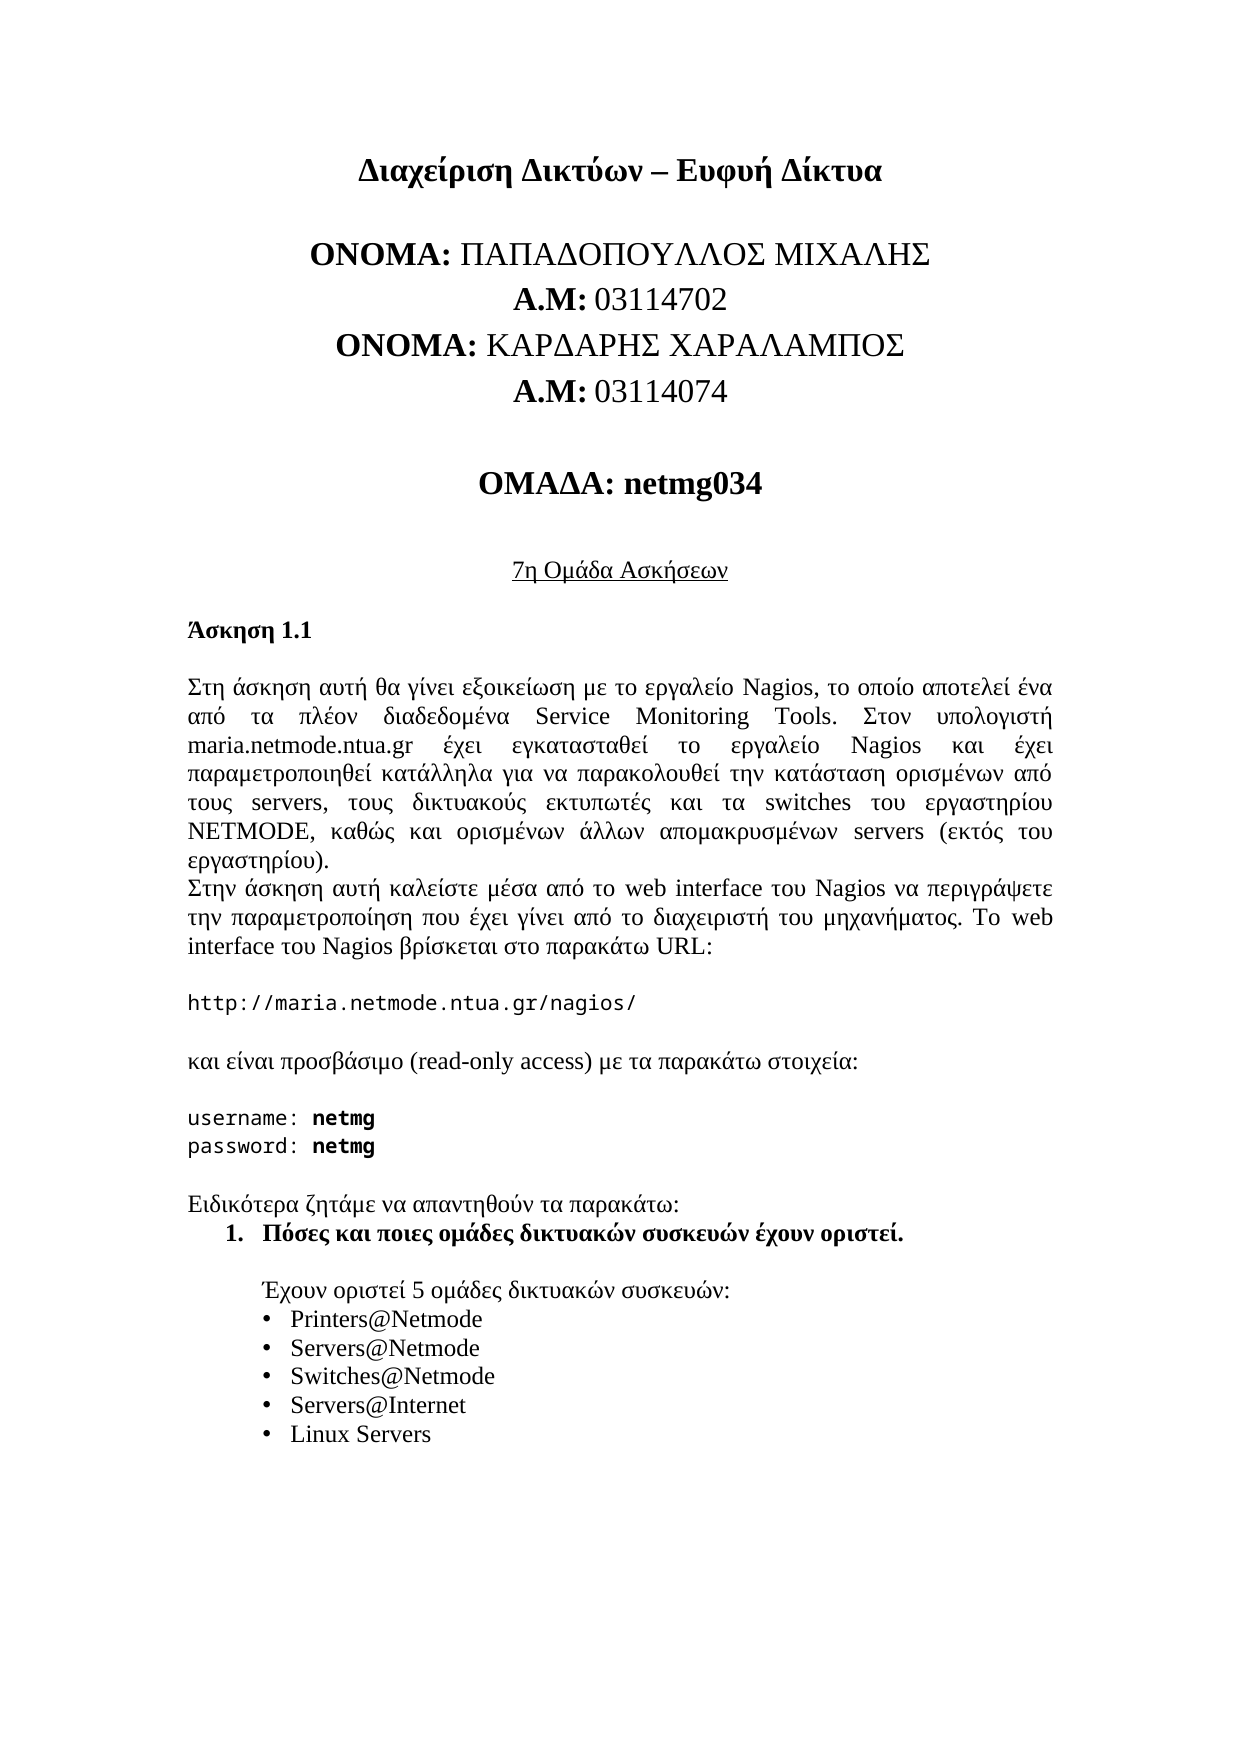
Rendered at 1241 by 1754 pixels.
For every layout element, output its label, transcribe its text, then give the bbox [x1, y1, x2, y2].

text ΟΝΟΜΑ: KΑΡΔΑΡΗΣ XΑΡΑΛΑΜΠΟΣ [187, 326, 1053, 364]
subtitle 7η Ομάδα Ασκήσεων [187, 555, 1053, 583]
list Πόσες και ποιες ομάδες δικτυακών συσκευών έχουν οριστεί. [225, 1218, 1053, 1246]
subtitle Διαχείριση Δικτύων – Ευφυή Δίκτυα [187, 150, 1053, 188]
text http://maria.netmode.ntua.gr/nagios/ [187, 988, 1053, 1017]
list Linux Servers [262, 1419, 1053, 1448]
list Servers@Netmode [262, 1333, 1053, 1361]
text ΟΜΑΔΑ: netmg034 [187, 463, 1053, 502]
list Έχουν οριστεί 5 ομάδες δικτυακών συσκευών: [225, 1275, 1053, 1304]
list Printers@Netmode [262, 1304, 1053, 1333]
text Α.Μ: 03114074 [187, 372, 1053, 410]
list Switches@Netmode [262, 1361, 1053, 1390]
list Servers@Internet [262, 1390, 1053, 1419]
text Στη άσκηση αυτή θα γίνει εξοικείωση με το εργαλείο Nagios, το οποίο αποτελεί ένα από τα πλέον διαδεδομένα Service Monitoring Tools. Στον υπολογιστή maria.netmode.ntua.gr έχει εγκατασταθεί το εργαλείο Nagios και έχει παραμετροποιηθεί κατάλληλα για να παρακολουθεί την κατάσταση ορισμένων από τους servers, τους δικτυακούς εκτυπωτές και τα switches του εργαστηρίου NETMODE, καθώς και ορισμένων άλλων απομακρυσμένων servers (εκτός του εργαστηρίου). [187, 672, 1053, 873]
text username: netmg [187, 1103, 1053, 1132]
text password: netmg [187, 1132, 1053, 1160]
text και είναι προσβάσιμο (read-only access) με τα παρακάτω στοιχεία: [187, 1046, 1053, 1074]
text Α.Μ: 03114702 [187, 280, 1053, 318]
text Άσκηση 1.1 [187, 615, 1053, 643]
text Στην άσκηση αυτή καλείστε μέσα από το web interface του Nagios να περιγράψετε την παραμετροποίηση που έχει γίνει από το διαχειριστή του μηχανήματος. Το web interface του Nagios βρίσκεται στο παρακάτω URL: [187, 873, 1053, 960]
text Ειδικότερα ζητάμε να απαντηθούν τα παρακάτω: [187, 1189, 1053, 1218]
text ΟΝΟΜΑ: ΠΑΠΑΔΟΠΟΥΛΛΟΣ ΜΙΧΑΛΗΣ [187, 234, 1053, 272]
